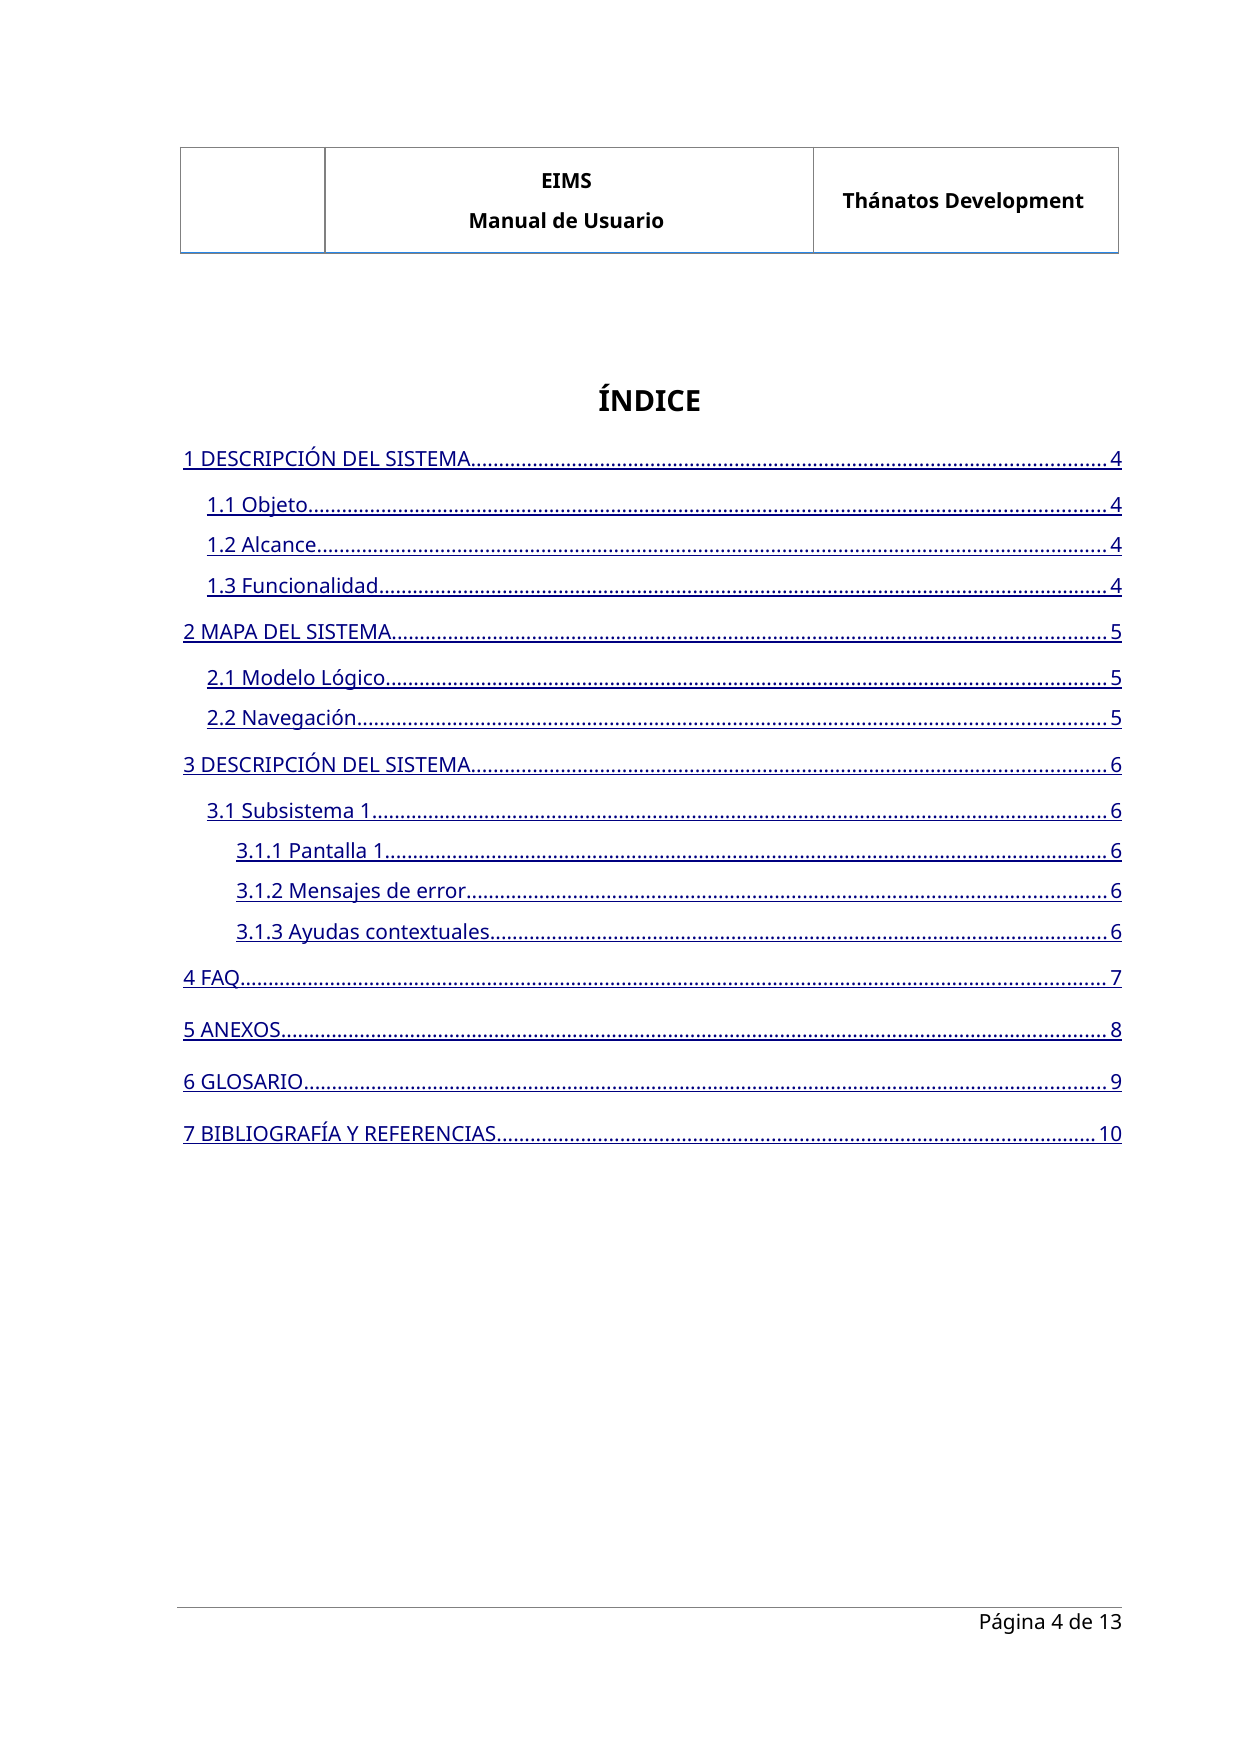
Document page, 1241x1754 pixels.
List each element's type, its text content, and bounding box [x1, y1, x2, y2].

text 7 BIBLIOGRAFÍA Y REFERENCIAS 10 [183, 1119, 1122, 1143]
text 3.1.3 Ayudas contextuales 6 [236, 917, 1122, 941]
text 2.2 Navegación 5 [207, 703, 1122, 728]
text 1.3 Funcionalidad 4 [207, 571, 1122, 595]
text 3 DESCRIPCIÓN DEL SISTEMA 6 [183, 750, 1122, 774]
text 6 GLOSARIO 9 [183, 1067, 1122, 1091]
subtitle ÍNDICE [177, 380, 1122, 420]
text 4 FAQ 7 [183, 963, 1122, 987]
text 2.1 Modelo Lógico 5 [207, 663, 1122, 687]
text 2 MAPA DEL SISTEMA 5 [183, 617, 1122, 641]
text 5 ANEXOS 8 [183, 1015, 1122, 1039]
text 1.1 Objeto 4 [207, 490, 1122, 514]
text 3.1.1 Pantalla 1 6 [236, 836, 1122, 860]
text 1.2 Alcance 4 [207, 531, 1122, 555]
text 1 DESCRIPCIÓN DEL SISTEMA 4 [183, 444, 1122, 468]
text 3.1 Subsistema 1 6 [207, 796, 1122, 820]
text 3.1.2 Mensajes de error 6 [236, 876, 1122, 901]
